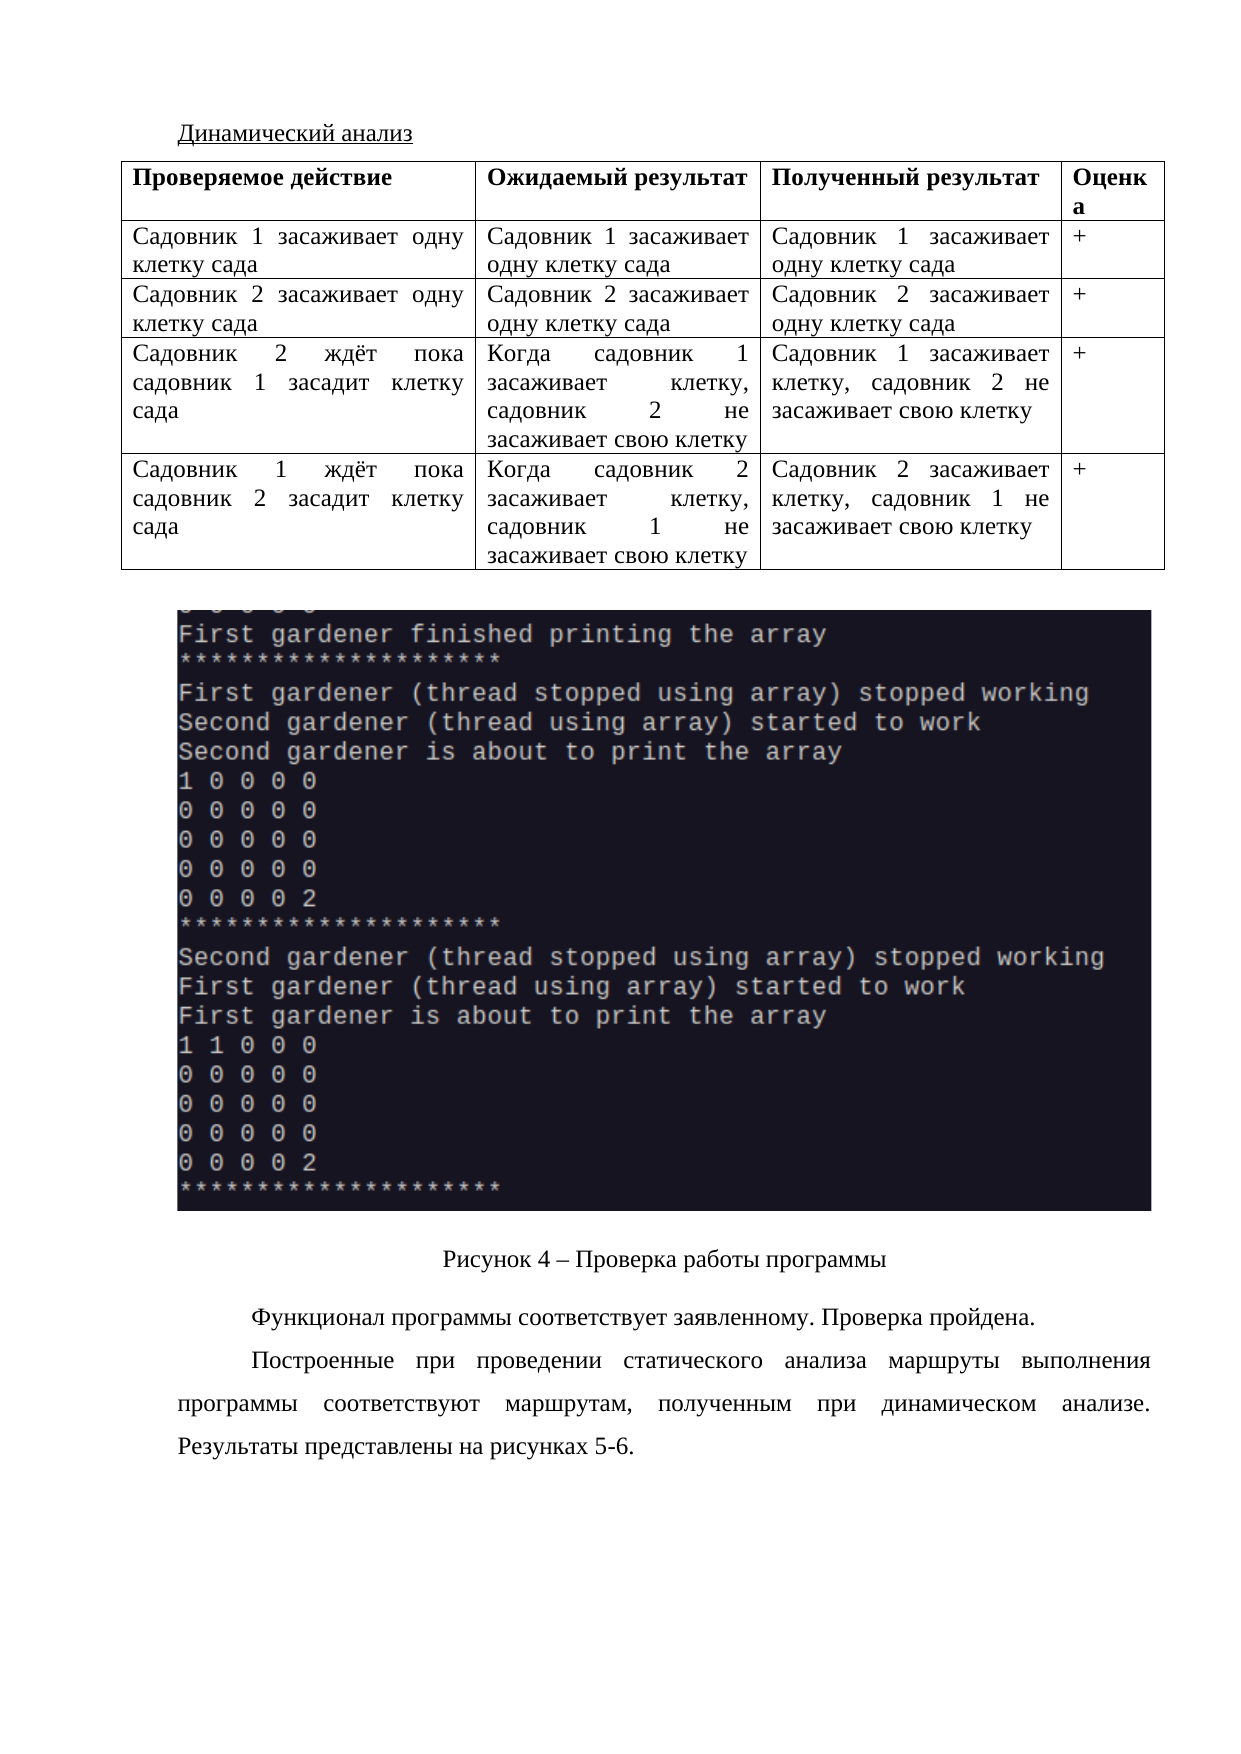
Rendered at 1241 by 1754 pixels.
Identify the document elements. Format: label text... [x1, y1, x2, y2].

table_cell Садовник 1 засаживает клетку, садовник 2 не засаживает свою клетку [761, 338, 1061, 453]
table_cell Садовник 1 ждёт пока садовник 2 засадит клетку сада [122, 454, 475, 569]
table_cell Садовник 1 засаживает одну клетку сада [761, 221, 1061, 278]
table_cell Садовник 2 засаживает одну клетку сада [761, 279, 1061, 337]
table_cell + [1062, 279, 1164, 337]
table_cell Когда садовник 1 засаживает клетку, садовник 2 не засаживает свою клетку [476, 338, 760, 453]
text Построенные при проведении статического анализа маршруты выполнения программы соответствуют маршрутам, полученным при динамическом анализе. Результаты представлены на рисунках 5‑6. [177, 1345, 1152, 1460]
table_cell Когда садовник 2 засаживает клетку, садовник 1 не засаживает свою клетку [476, 454, 760, 569]
text Рисунок 4 – Проверка работы программы [177, 1244, 1152, 1273]
table_header Проверяемое действие [122, 162, 475, 220]
table_cell Садовник 2 засаживает одну клетку сада [476, 279, 760, 337]
table_cell + [1062, 338, 1164, 453]
table_cell Садовник 1 засаживает одну клетку сада [476, 221, 760, 278]
table_header Оценка [1062, 162, 1164, 220]
text Функционал программы соответствует заявленному. Проверка пройдена. [177, 1302, 1152, 1331]
table_header Ожидаемый результат [476, 162, 760, 220]
table_cell Садовник 1 засаживает одну клетку сада [122, 221, 475, 278]
table_cell Садовник 2 засаживает клетку, садовник 1 не засаживает свою клетку [761, 454, 1061, 569]
table_cell Садовник 2 ждёт пока садовник 1 засадит клетку сада [122, 338, 475, 453]
table_cell + [1062, 221, 1164, 278]
text Динамический анализ [177, 118, 1152, 147]
table_header Полученный результат [761, 162, 1061, 220]
table_cell + [1062, 454, 1164, 569]
table_cell Садовник 2 засаживает одну клетку сада [122, 279, 475, 337]
